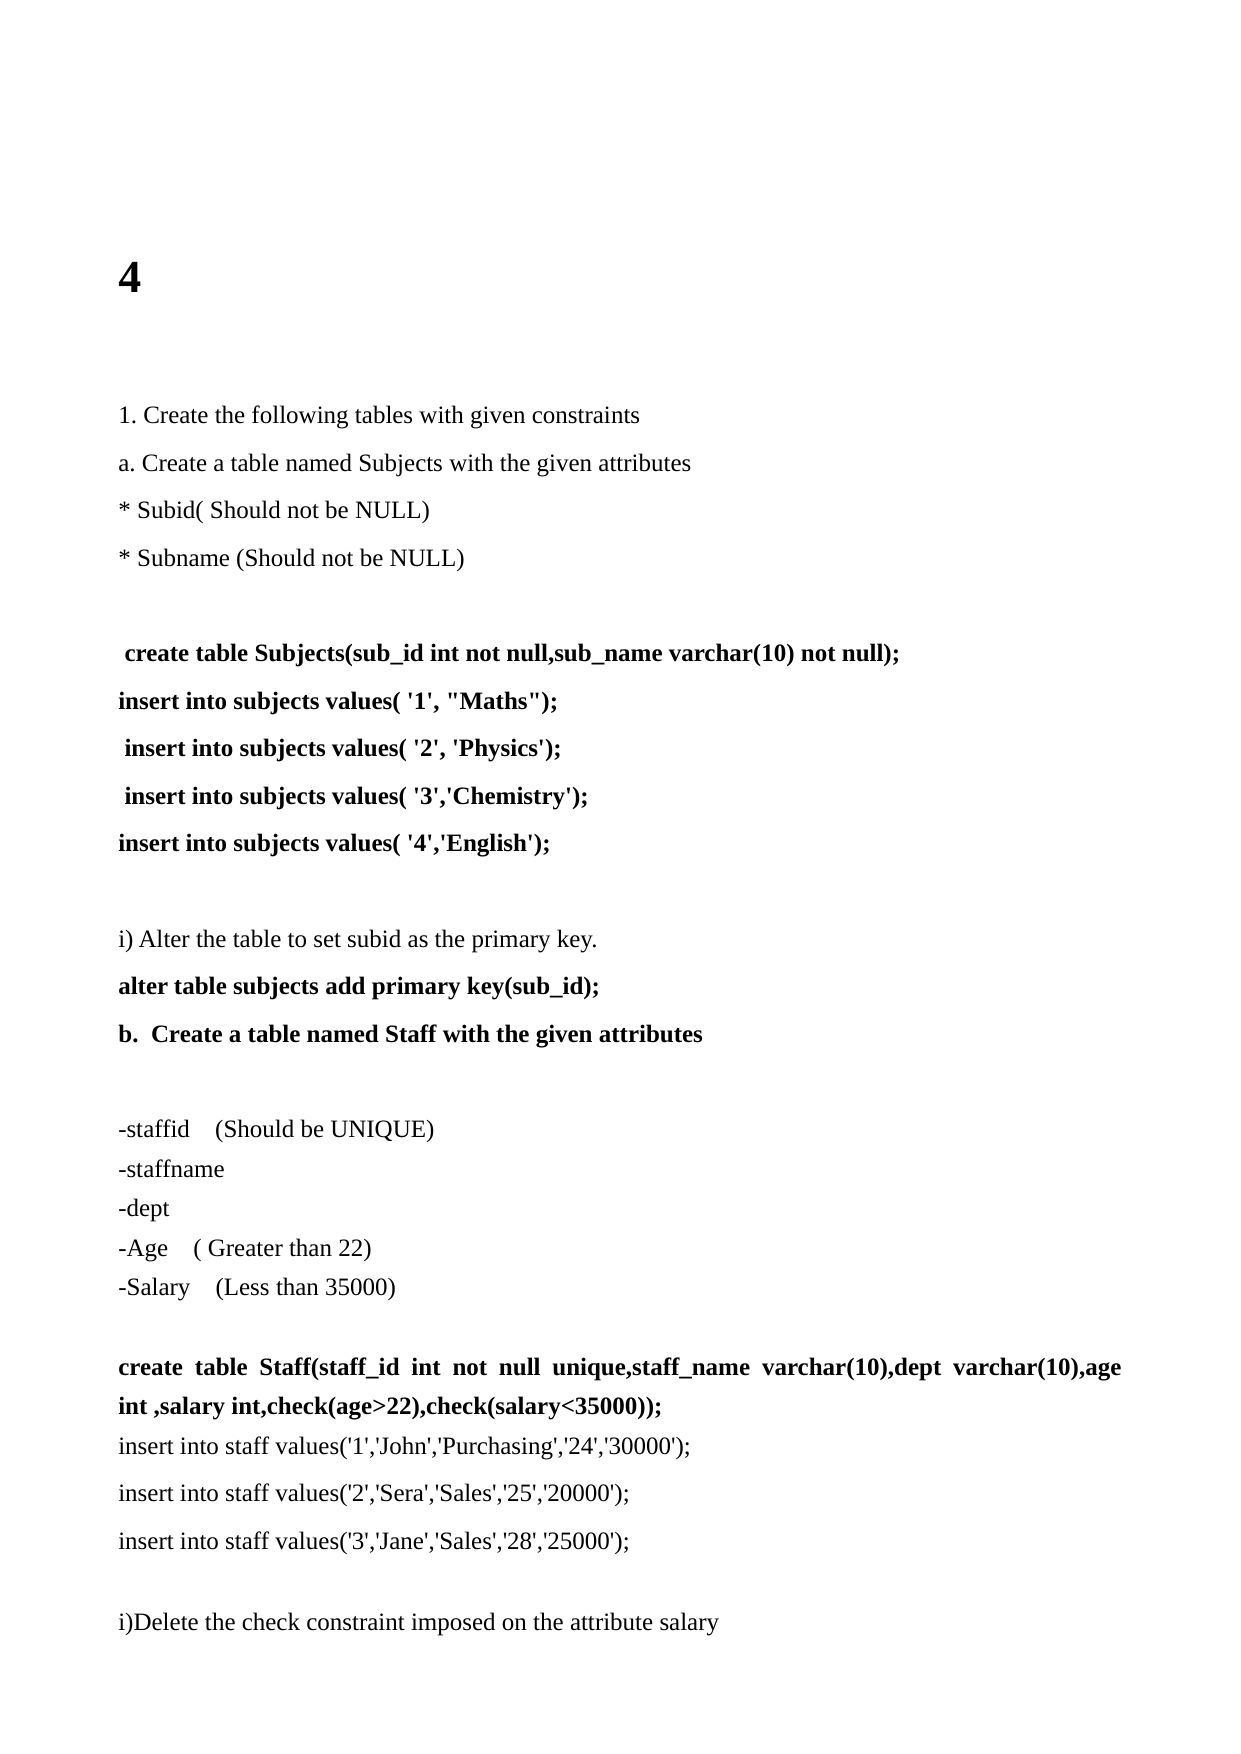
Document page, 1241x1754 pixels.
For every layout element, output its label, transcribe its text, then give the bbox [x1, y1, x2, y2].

text create table Staff(staff_id int not null unique,staff_name varchar(10),dept varchar(10),age int ,salary int,check(age>22),check(salary<35000)); [118, 1352, 1122, 1420]
text alter table subjects add primary key(sub_id); [118, 971, 1122, 1000]
text insert into staff values('1','John','Purchasing','24','30000'); [118, 1431, 1122, 1459]
text -Age ( Greater than 22) [118, 1233, 1122, 1262]
text -dept [118, 1193, 1122, 1222]
text -Salary (Less than 35000) [118, 1272, 1122, 1301]
text i)Delete the check constraint imposed on the attribute salary [118, 1607, 1122, 1635]
text * Subname (Should not be NULL) [118, 543, 1122, 572]
text insert into subjects values( '4','English'); [118, 828, 1122, 857]
text -staffname [118, 1154, 1122, 1182]
text b. Create a table named Staff with the given attributes [118, 1019, 1122, 1048]
text insert into subjects values( '3','Chemistry'); [118, 781, 1122, 810]
text * Subid( Should not be NULL) [118, 495, 1122, 524]
text insert into staff values('3','Jane','Sales','28','25000'); [118, 1526, 1122, 1588]
text insert into subjects values( '2', 'Physics'); [118, 733, 1122, 762]
text i) Alter the table to set subid as the primary key. [118, 924, 1122, 952]
text insert into subjects values( '1', "Maths"); [118, 686, 1122, 714]
text -staffid (Should be UNIQUE) [118, 1114, 1122, 1143]
text insert into staff values('2','Sera','Sales','25','20000'); [118, 1478, 1122, 1507]
text create table Subjects(sub_id int not null,sub_name varchar(10) not null); [118, 638, 1122, 667]
text a. Create a table named Subjects with the given attributes [118, 448, 1122, 476]
text 4 [118, 213, 1122, 303]
text 1. Create the following tables with given constraints [118, 400, 1122, 429]
